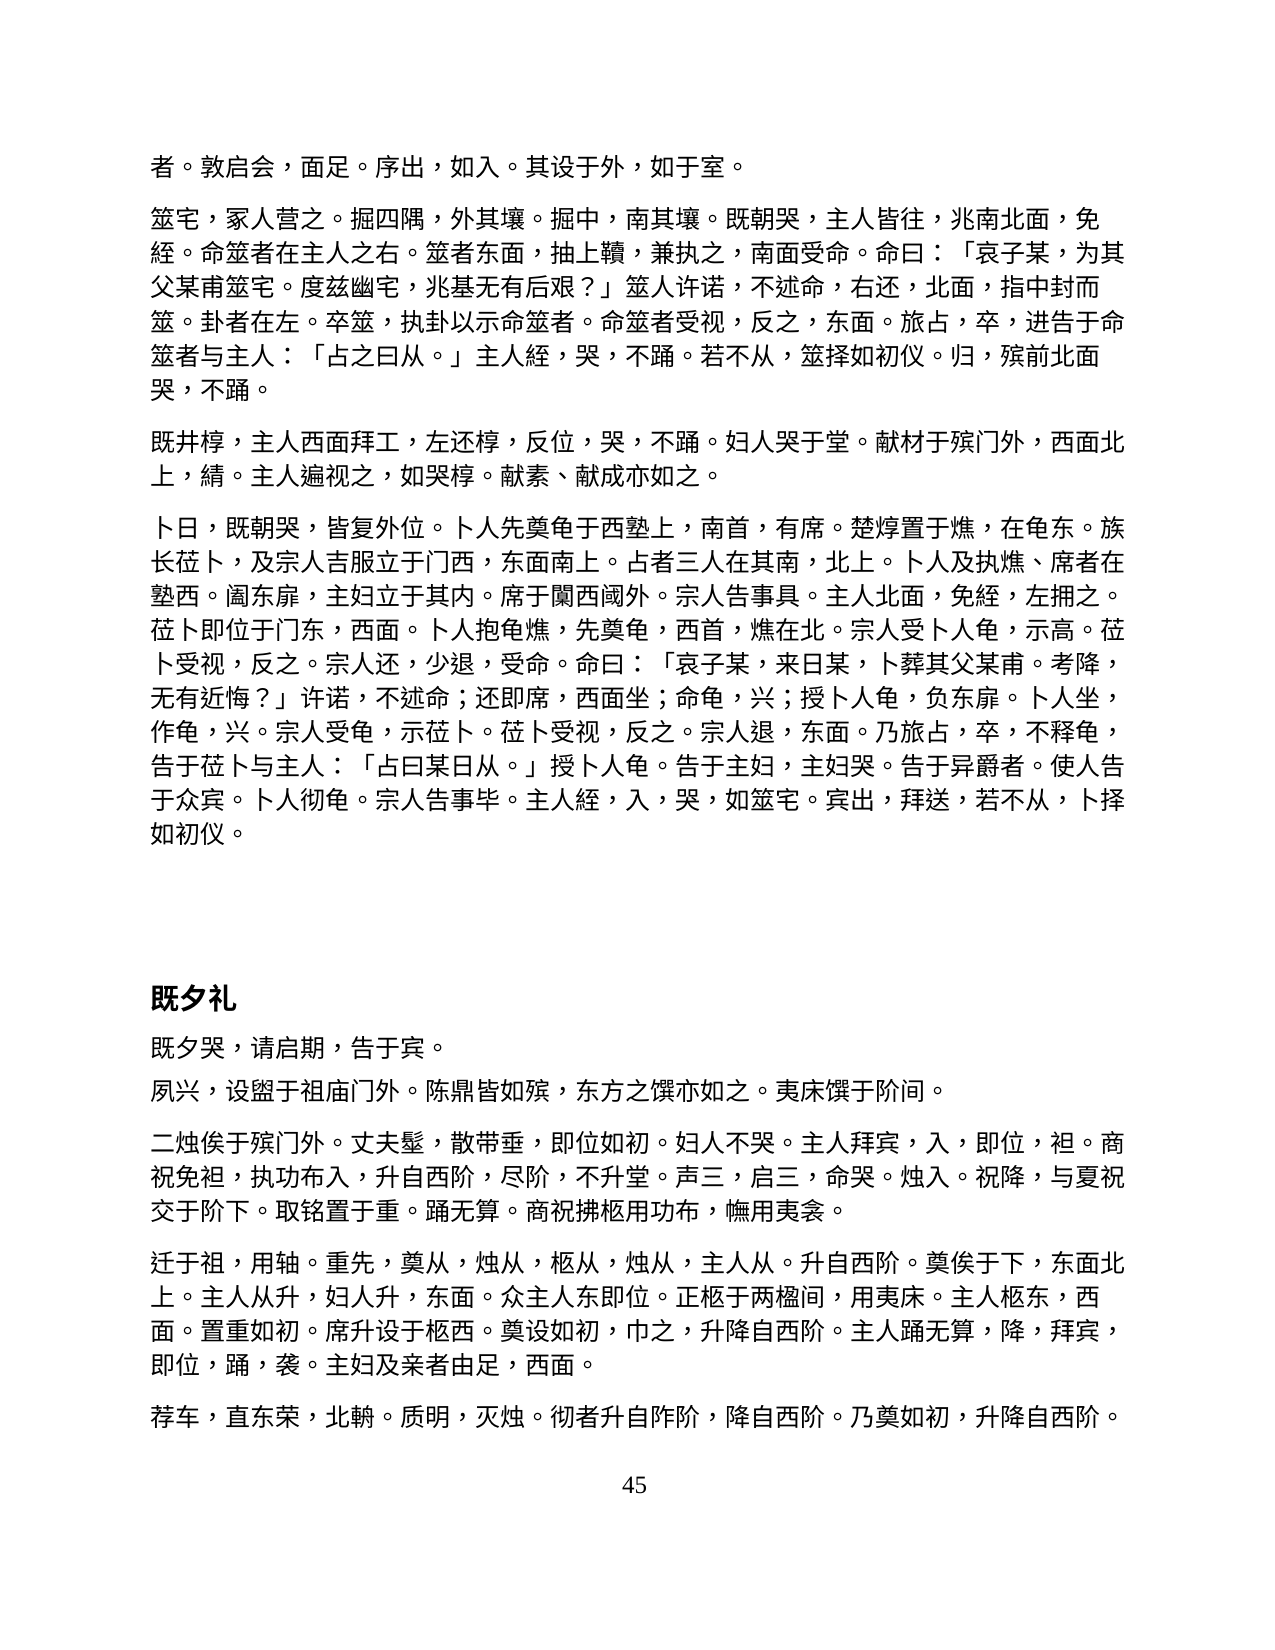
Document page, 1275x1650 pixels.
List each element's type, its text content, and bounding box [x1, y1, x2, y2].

text 二烛俟于殡门外。丈夫髽，散带垂，即位如初。妇人不哭。主人拜宾，入，即位，袒。商祝免袒，执功布入，升自西阶，尽阶，不升堂。声三，启三，命哭。烛入。祝降，与夏祝交于阶下。取铭置于重。踊无算。商祝拂柩用功布，幠用夷衾。 [150, 1125, 1125, 1228]
text 荐车，直东荣，北輈。质明，灭烛。彻者升自阼阶，降自西阶。乃奠如初，升降自西阶。 [150, 1400, 1125, 1434]
text 卜日，既朝哭，皆复外位。卜人先奠龟于西塾上，南首，有席。楚焞置于燋，在龟东。族长莅卜，及宗人吉服立于门西，东面南上。占者三人在其南，北上。卜人及执燋、席者在塾西。阖东扉，主妇立于其内。席于闑西阈外。宗人告事具。主人北面，免絰，左拥之。莅卜即位于门东，西面。卜人抱龟燋，先奠龟，西首，燋在北。宗人受卜人龟，示高。莅卜受视，反之。宗人还，少退，受命。命曰：「哀子某，来日某，卜葬其父某甫。考降，无有近悔？」许诺，不述命；还即席，西面坐；命龟，兴；授卜人龟，负东扉。卜人坐，作龟，兴。宗人受龟，示莅卜。莅卜受视，反之。宗人退，东面。乃旅占，卒，不释龟，告于莅卜与主人：「占曰某日从。」授卜人龟。告于主妇，主妇哭。告于异爵者。使人告于众宾。卜人彻龟。宗人告事毕。主人絰，入，哭，如筮宅。宾出，拜送，若不从，卜择如初仪。 [150, 510, 1125, 851]
text 既夕哭，请启期，告于宾。 [150, 1030, 1125, 1064]
subtitle 既夕礼 [150, 978, 1125, 1018]
text 既井椁，主人西面拜工，左还椁，反位，哭，不踊。妇人哭于堂。献材于殡门外，西面北上，綪。主人遍视之，如哭椁。献素、献成亦如之。 [150, 424, 1125, 492]
text 者。敦启会，面足。序出，如入。其设于外，如于室。 [150, 150, 1125, 184]
text 夙兴，设盥于祖庙门外。陈鼎皆如殡，东方之馔亦如之。夷床馔于阶间。 [150, 1073, 1125, 1107]
text 迁于祖，用轴。重先，奠从，烛从，柩从，烛从，主人从。升自西阶。奠俟于下，东面北上。主人从升，妇人升，东面。众主人东即位。正柩于两楹间，用夷床。主人柩东，西面。置重如初。席升设于柩西。奠设如初，巾之，升降自西阶。主人踊无算，降，拜宾，即位，踊，袭。主妇及亲者由足，西面。 [150, 1246, 1125, 1382]
text 筮宅，冢人营之。掘四隅，外其壤。掘中，南其壤。既朝哭，主人皆往，兆南北面，免絰。命筮者在主人之右。筮者东面，抽上韇，兼执之，南面受命。命曰：「哀子某，为其父某甫筮宅。度兹幽宅，兆基无有后艰？」筮人许诺，不述命，右还，北面，指中封而筮。卦者在左。卒筮，执卦以示命筮者。命筮者受视，反之，东面。旅占，卒，进告于命筮者与主人：「占之曰从。」主人絰，哭，不踊。若不从，筮择如初仪。归，殡前北面哭，不踊。 [150, 202, 1125, 406]
